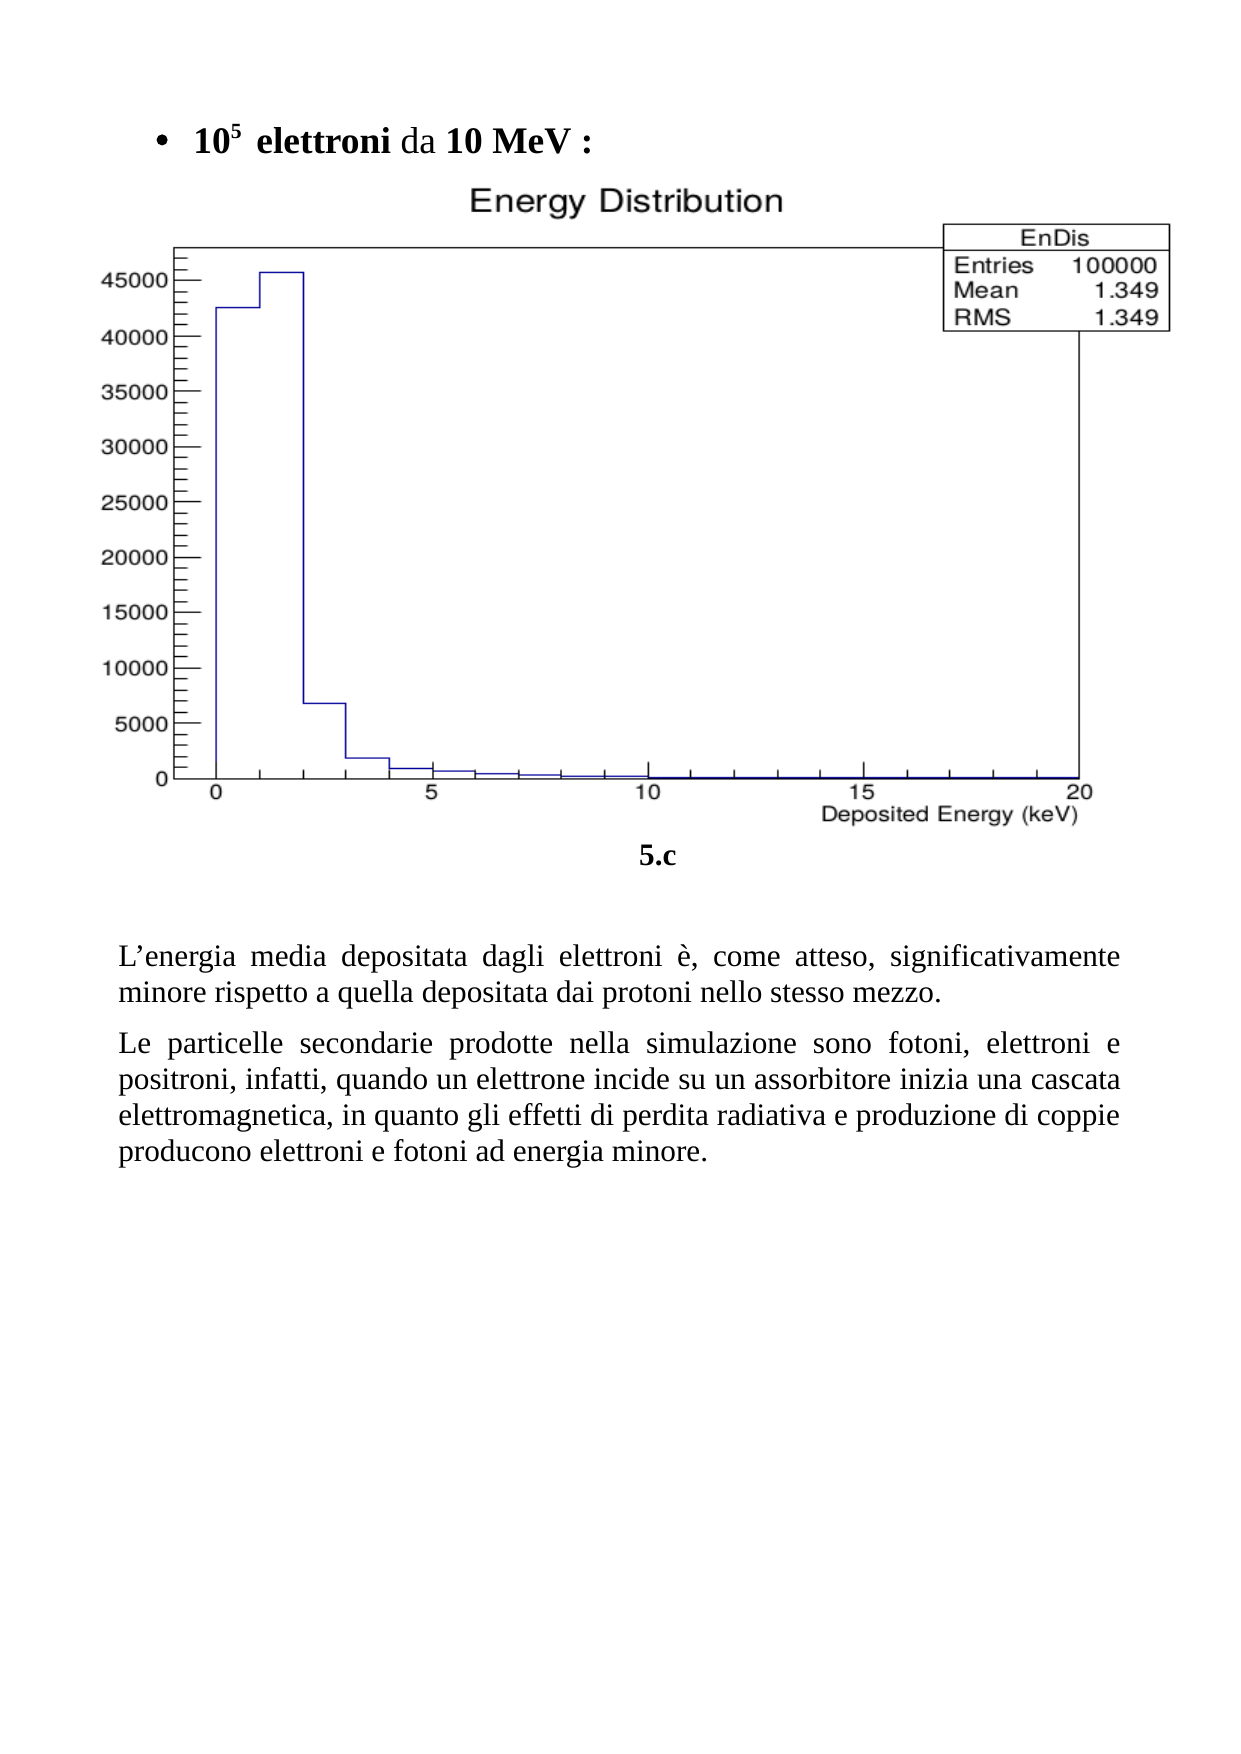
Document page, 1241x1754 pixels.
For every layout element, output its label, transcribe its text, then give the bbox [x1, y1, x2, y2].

text L’energia media depositata dagli elettroni è, come atteso, significativamente minore rispetto a quella depositata dai protoni nello stesso mezzo. [118, 938, 1122, 1009]
list 105 elettroni da 10 MeV : [156, 118, 1122, 161]
list 5.c [156, 837, 1122, 872]
text Le particelle secondarie prodotte nella simulazione sono fotoni, elettroni e positroni, infatti, quando un elettrone incide su un assorbitore inizia una cascata elettromagnetica, in quanto gli effetti di perdita radiativa e produzione di coppie producono elettroni e fotoni ad energia minore. [118, 1024, 1122, 1168]
picture [66, 186, 1175, 837]
list [156, 176, 1122, 186]
